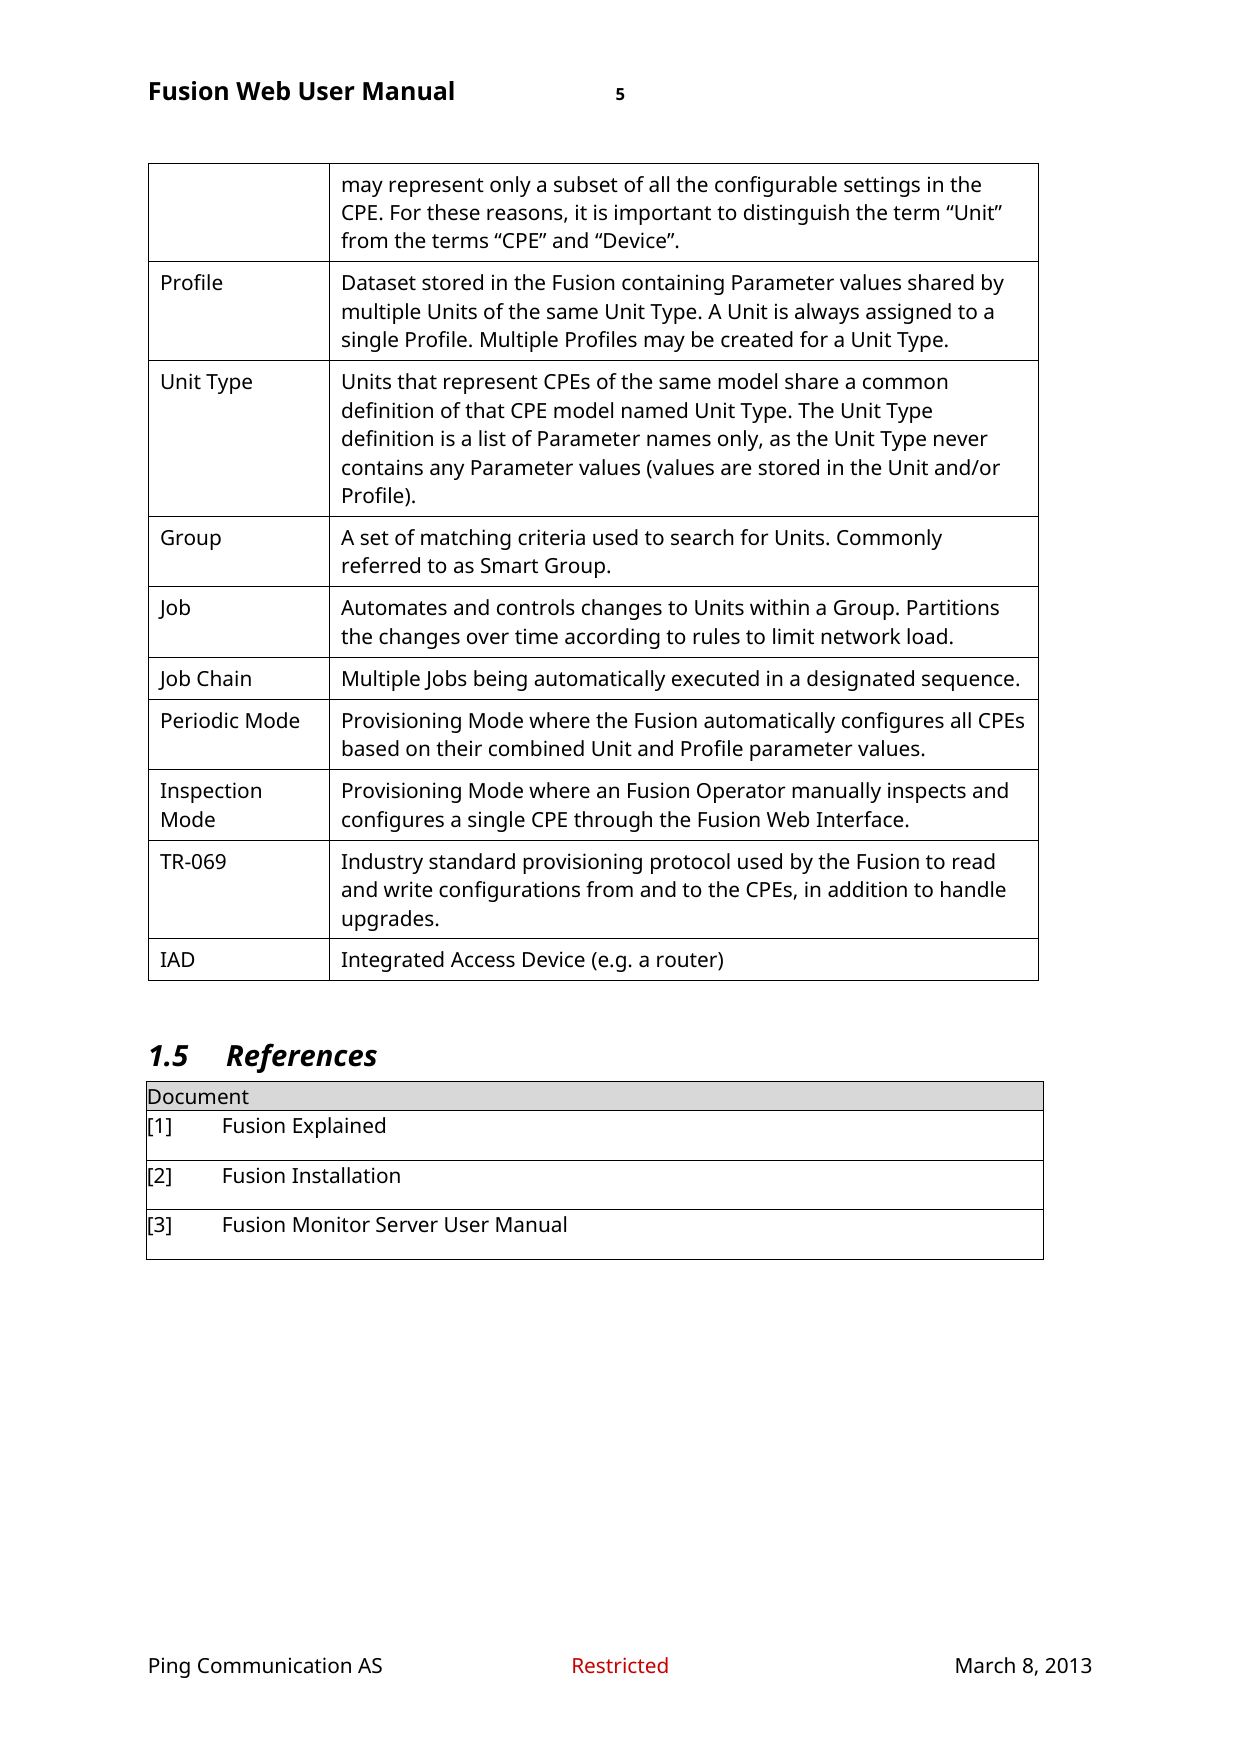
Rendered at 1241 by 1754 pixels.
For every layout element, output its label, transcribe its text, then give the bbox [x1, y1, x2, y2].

table_cell Fusion Monitor Server User Manual [147, 1210, 1043, 1259]
table_cell Group [149, 517, 329, 586]
table_cell [149, 164, 329, 261]
table_cell may represent only a subset of all the configurable settings in the CPE. For these reasons, it is important to distinguish the term “Unit” from the terms “CPE” and “Device”. [330, 164, 1038, 261]
table_cell Multiple Jobs being automatically executed in a designated sequence. [330, 658, 1038, 699]
table_cell Units that represent CPEs of the same model share a common definition of that CPE model named Unit Type. The Unit Type definition is a list of Parameter names only, as the Unit Type never contains any Parameter values (values are stored in the Unit and/or Profile). [330, 361, 1038, 516]
table_cell Unit Type [149, 361, 329, 516]
table_cell Job [149, 587, 329, 657]
table_cell Profile [149, 262, 329, 360]
table_header Document [147, 1082, 1043, 1110]
table_cell Fusion Installation [147, 1161, 1043, 1209]
table_cell Integrated Access Device (e.g. a router) [330, 939, 1038, 980]
table_cell Provisioning Mode where an Fusion Operator manually inspects and configures a single CPE through the Fusion Web Interface. [330, 770, 1038, 839]
table_cell Automates and controls changes to Units within a Group. Partitions the changes over time according to rules to limit network load. [330, 587, 1038, 657]
table_cell Job Chain [149, 658, 329, 699]
table_cell Dataset stored in the Fusion containing Parameter values shared by multiple Units of the same Unit Type. A Unit is always assigned to a single Profile. Multiple Profiles may be created for a Unit Type. [330, 262, 1038, 360]
table_cell Periodic Mode [149, 700, 329, 769]
table_cell Inspection Mode [149, 770, 329, 839]
table_cell IAD [149, 939, 329, 980]
subtitle References [148, 1035, 1092, 1074]
table_cell Fusion Explained [147, 1111, 1043, 1160]
table_cell Provisioning Mode where the Fusion automatically configures all CPEs based on their combined Unit and Profile parameter values. [330, 700, 1038, 769]
table_cell A set of matching criteria used to search for Units. Commonly referred to as Smart Group. [330, 517, 1038, 586]
table_cell TR-069 [149, 841, 329, 938]
table_cell Industry standard provisioning protocol used by the Fusion to read and write configurations from and to the CPEs, in addition to handle upgrades. [330, 841, 1038, 938]
